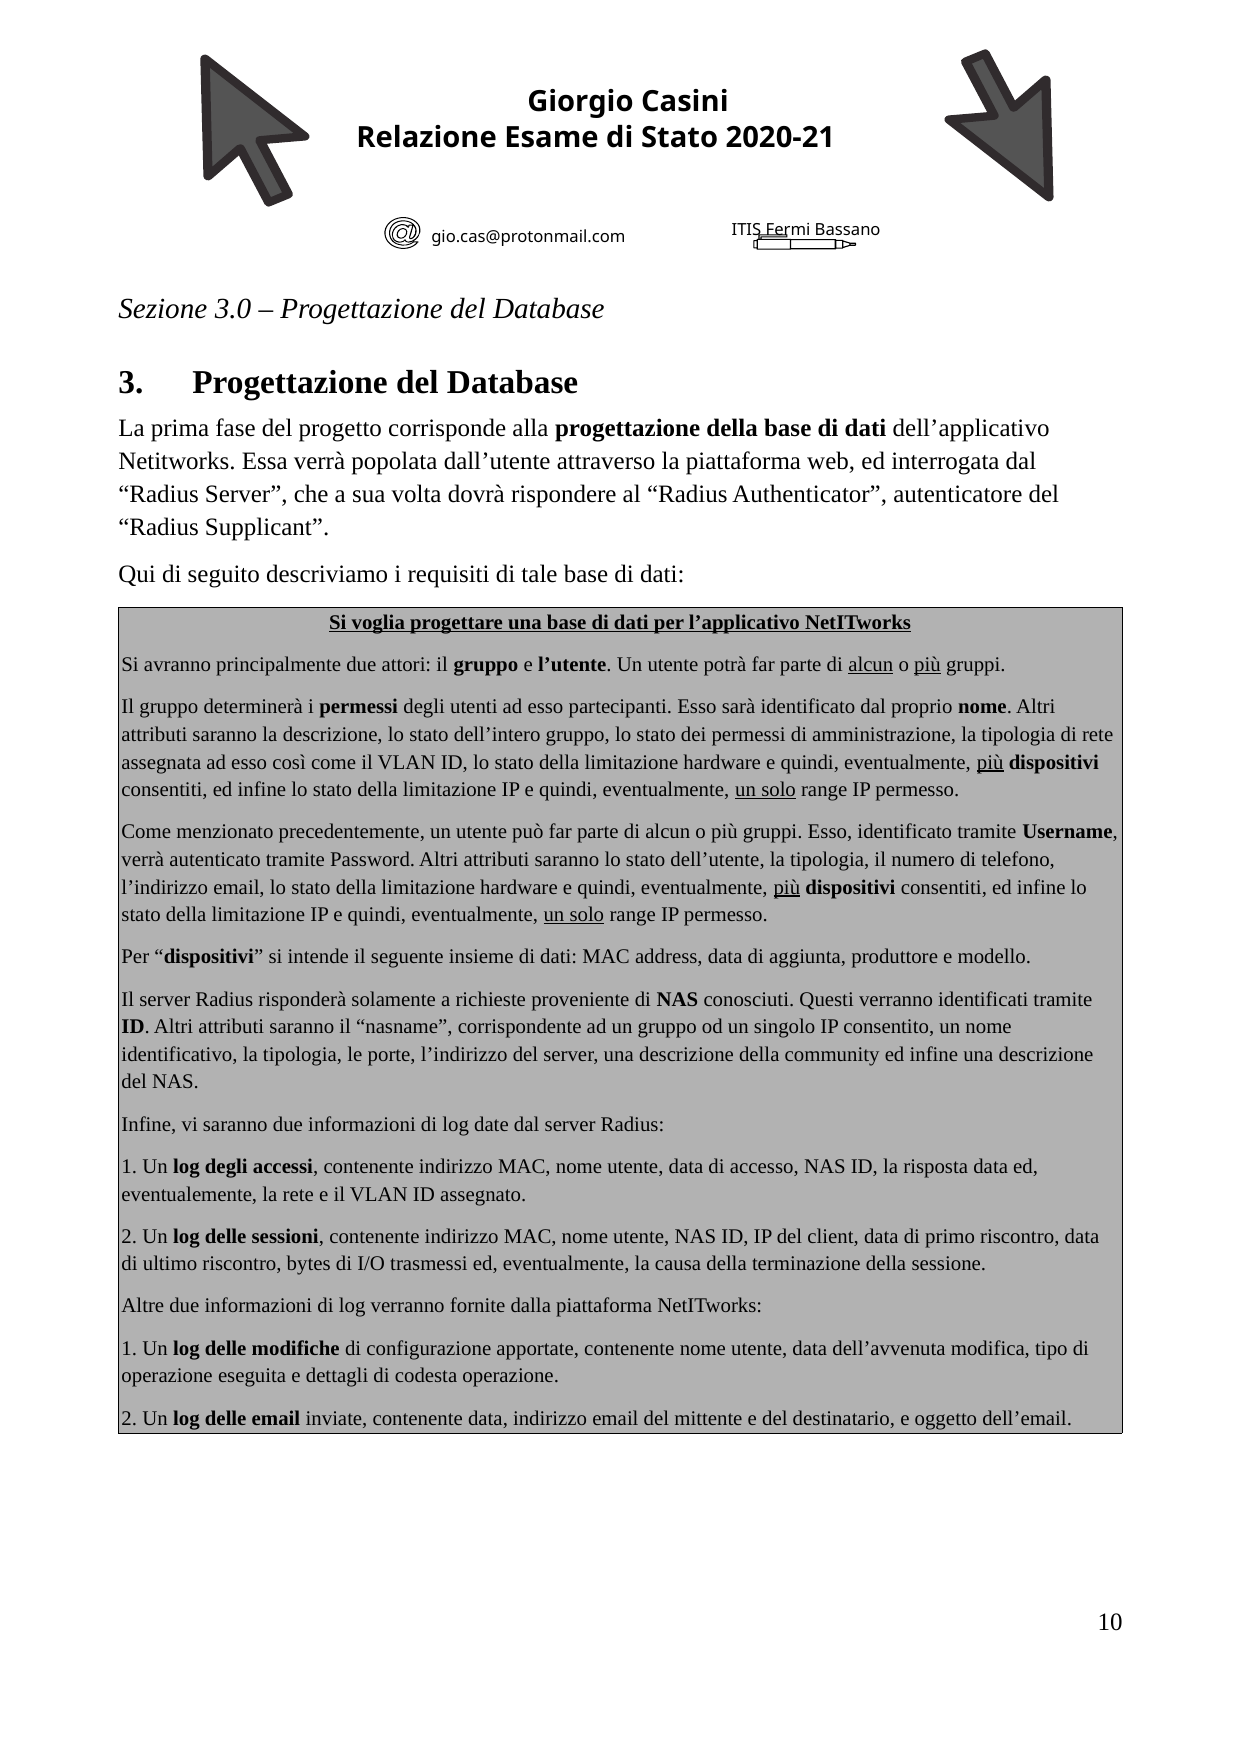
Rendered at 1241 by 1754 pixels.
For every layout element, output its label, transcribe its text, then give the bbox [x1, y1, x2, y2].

text Il server Radius risponderà solamente a richieste proveniente di NAS conosciuti. Questi verranno identificati tramite ID. Altri attributi saranno il “nasname”, corrispondente ad un gruppo od un singolo IP consentito, un nome identificativo, la tipologia, le porte, l’indirizzo del server, una descrizione della community ed infine una descrizione del NAS. [119, 983, 1122, 1093]
text La prima fase del progetto corrisponde alla progettazione della base di dati dell’applicativo Netitworks. Essa verrà popolata dall’utente attraverso la piattaforma web, ed interrogata dal “Radius Server”, che a sua volta dovrà rispondere al “Radius Authenticator”, autenticatore del “Radius Supplicant”. [118, 413, 1122, 541]
text Infine, vi saranno due informazioni di log date dal server Radius: [119, 1108, 1122, 1136]
text Qui di seguito descriviamo i requisiti di tale base di dati: [118, 559, 1122, 588]
text Si avranno principalmente due attori: il gruppo e l’utente. Un utente potrà far parte di alcun o più gruppi. [119, 649, 1122, 676]
subtitle Sezione 3.0 – Progettazione del Database [118, 214, 1122, 324]
text Il gruppo determinerà i permessi degli utenti ad esso partecipanti. Esso sarà identificato dal proprio nome. Altri attributi saranno la descrizione, lo stato dell’intero gruppo, lo stato dei permessi di amministrazione, la tipologia di rete assegnata ad esso così come il VLAN ID, lo stato della limitazione hardware e quindi, eventualmente, più dispositivi consentiti, ed infine lo stato della limitazione IP e quindi, eventualmente, un solo range IP permesso. [119, 691, 1122, 801]
text 2. Un log delle sessioni, contenente indirizzo MAC, nome utente, NAS ID, IP del client, data di primo riscontro, data di ultimo riscontro, bytes di I/O trasmessi ed, eventualmente, la causa della terminazione della sessione. [119, 1221, 1122, 1275]
text 1. Un log delle modifiche di configurazione apportate, contenente nome utente, data dell’avvenuta modifica, tipo di operazione eseguita e dettagli di codesta operazione. [119, 1332, 1122, 1387]
text Come menzionato precedentemente, un utente può far parte di alcun o più gruppi. Esso, identificato tramite Username, verrà autenticato tramite Password. Altri attributi saranno lo stato dell’utente, la tipologia, il numero di telefono, l’indirizzo email, lo stato della limitazione hardware e quindi, eventualmente, più dispositivi consentiti, ed infine lo stato della limitazione IP e quindi, eventualmente, un solo range IP permesso. [119, 816, 1122, 926]
text 1. Un log degli accessi, contenente indirizzo MAC, nome utente, data di accesso, NAS ID, la risposta data ed, eventualemente, la rete e il VLAN ID assegnato. [119, 1151, 1122, 1206]
text Per “dispositivi” si intende il seguente insieme di dati: MAC address, data di aggiunta, produttore e modello. [119, 941, 1122, 968]
text Altre due informazioni di log verranno fornite dalla piattaforma NetITworks: [119, 1290, 1122, 1317]
text Si voglia progettare una base di dati per l’applicativo NetITworks [119, 608, 1122, 634]
subtitle Progettazione del Database [118, 362, 1122, 400]
text 2. Un log delle email inviate, contenente data, indirizzo email del mittente e del destinatario, e oggetto dell’email. [119, 1402, 1122, 1433]
